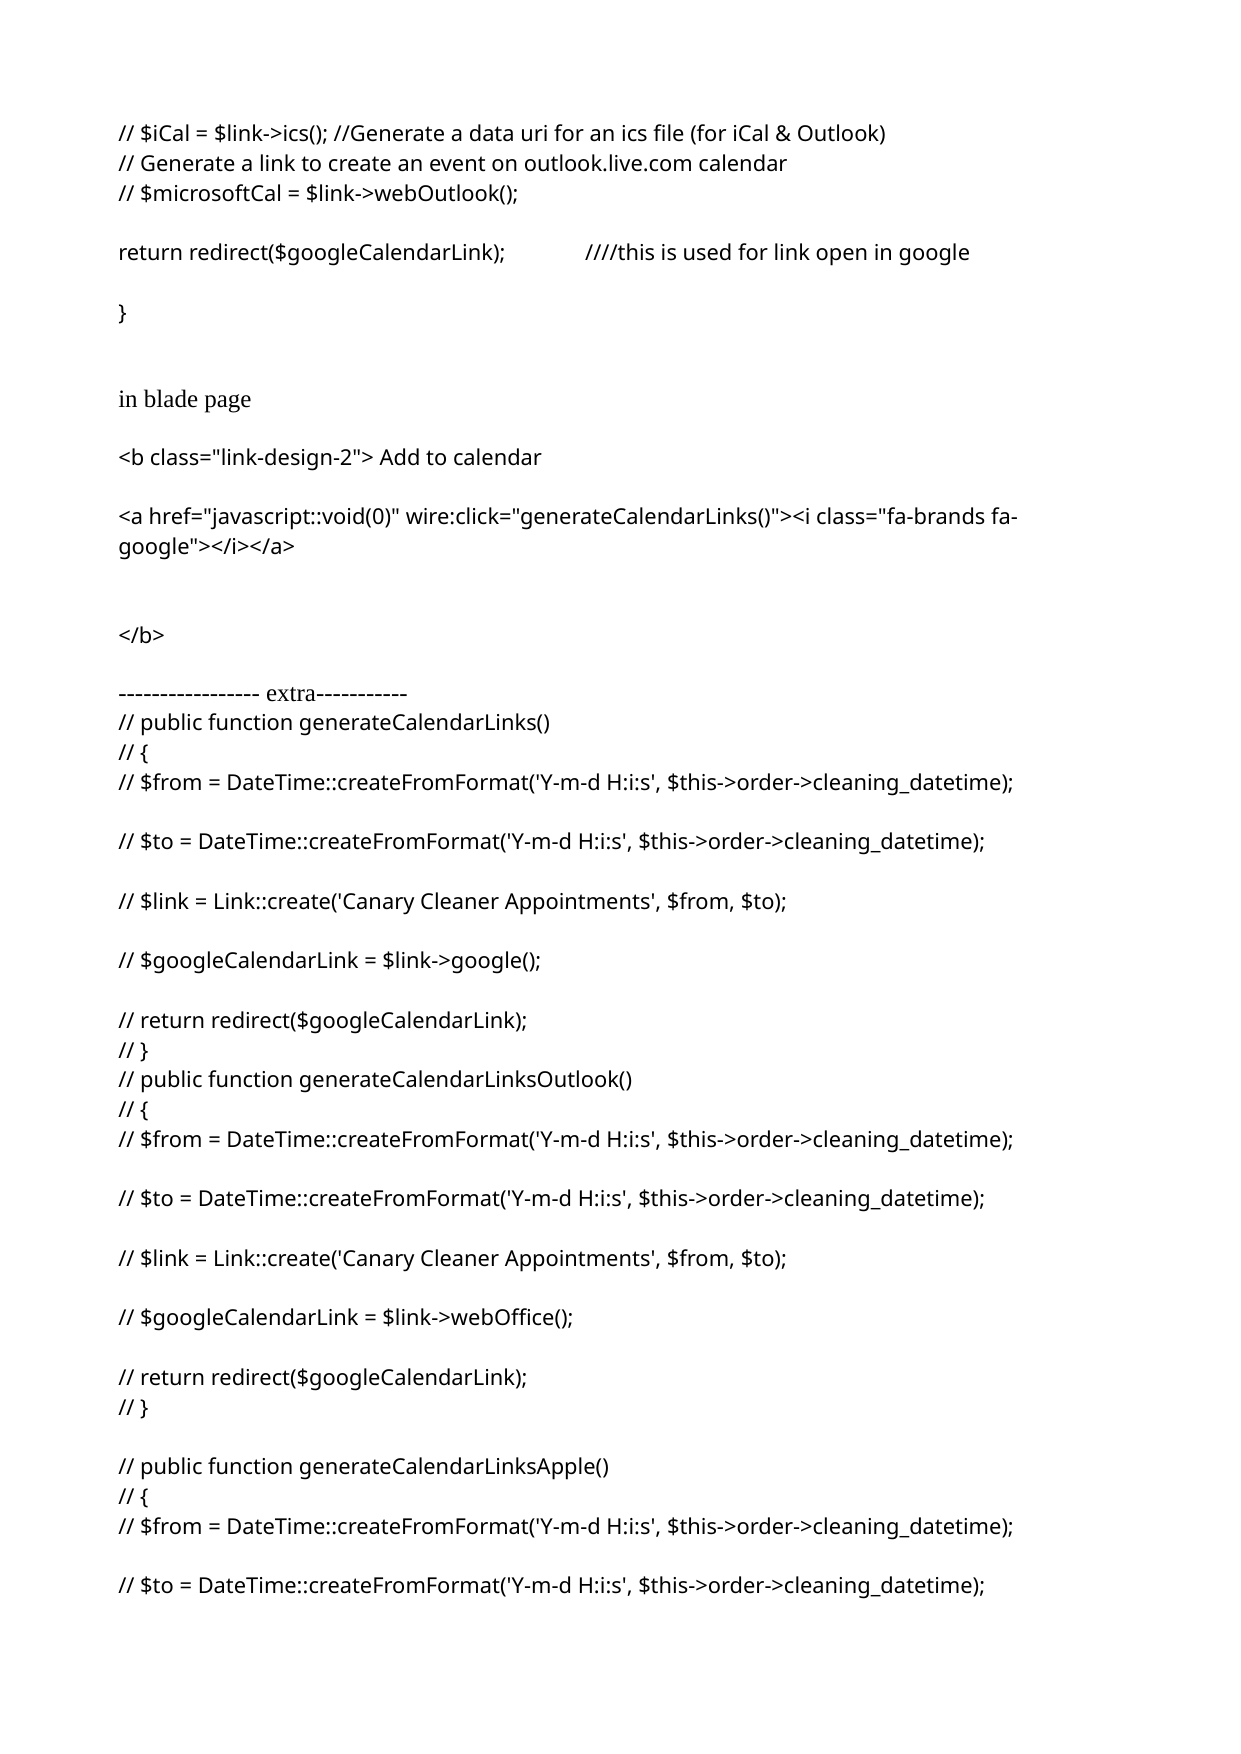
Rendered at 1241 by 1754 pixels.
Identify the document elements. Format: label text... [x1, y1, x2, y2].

text // public function generateCalendarLinksOutlook() [118, 1064, 1122, 1094]
text // $googleCalendarLink = $link->webOffice(); [118, 1302, 1122, 1332]
text <b class="link-design-2"> Add to calendar [118, 441, 1122, 471]
text ----------------- extra----------- [118, 678, 1122, 707]
text } [118, 297, 1122, 326]
text </b> [118, 620, 1122, 650]
text // $link = Link::create('Canary Cleaner Appointments', $from, $to); [118, 886, 1122, 916]
text // $googleCalendarLink = $link->google(); [118, 945, 1122, 975]
text // $link = Link::create('Canary Cleaner Appointments', $from, $to); [118, 1243, 1122, 1273]
text // public function generateCalendarLinksApple() [118, 1451, 1122, 1481]
text in blade page [118, 384, 1122, 413]
text <a href="javascript::void(0)" wire:click="generateCalendarLinks()"><i class="fa-brands fa-google"></i></a> [118, 501, 1122, 561]
text // return redirect($googleCalendarLink); [118, 1362, 1122, 1392]
text // $microsoftCal = $link->webOutlook(); [118, 178, 1122, 207]
text // $to = DateTime::createFromFormat('Y-m-d H:i:s', $this->order->cleaning_datetime); [118, 826, 1122, 856]
text // $to = DateTime::createFromFormat('Y-m-d H:i:s', $this->order->cleaning_datetime); [118, 1183, 1122, 1213]
text // } [118, 1392, 1122, 1421]
text // $from = DateTime::createFromFormat('Y-m-d H:i:s', $this->order->cleaning_datetime); [118, 767, 1122, 797]
text return redirect($googleCalendarLink); ////this is used for link open in google [118, 237, 1122, 267]
text // { [118, 1481, 1122, 1511]
text // $iCal = $link->ics(); //Generate a data uri for an ics file (for iCal & Outlook) [118, 118, 1122, 148]
text // return redirect($googleCalendarLink); [118, 1005, 1122, 1034]
text // Generate a link to create an event on outlook.live.com calendar [118, 148, 1122, 178]
text // { [118, 1094, 1122, 1124]
text // } [118, 1034, 1122, 1064]
text // { [118, 737, 1122, 767]
text // $from = DateTime::createFromFormat('Y-m-d H:i:s', $this->order->cleaning_datetime); [118, 1511, 1122, 1541]
text // public function generateCalendarLinks() [118, 707, 1122, 737]
text // $from = DateTime::createFromFormat('Y-m-d H:i:s', $this->order->cleaning_datetime); [118, 1124, 1122, 1154]
text // $to = DateTime::createFromFormat('Y-m-d H:i:s', $this->order->cleaning_datetime); [118, 1570, 1122, 1600]
